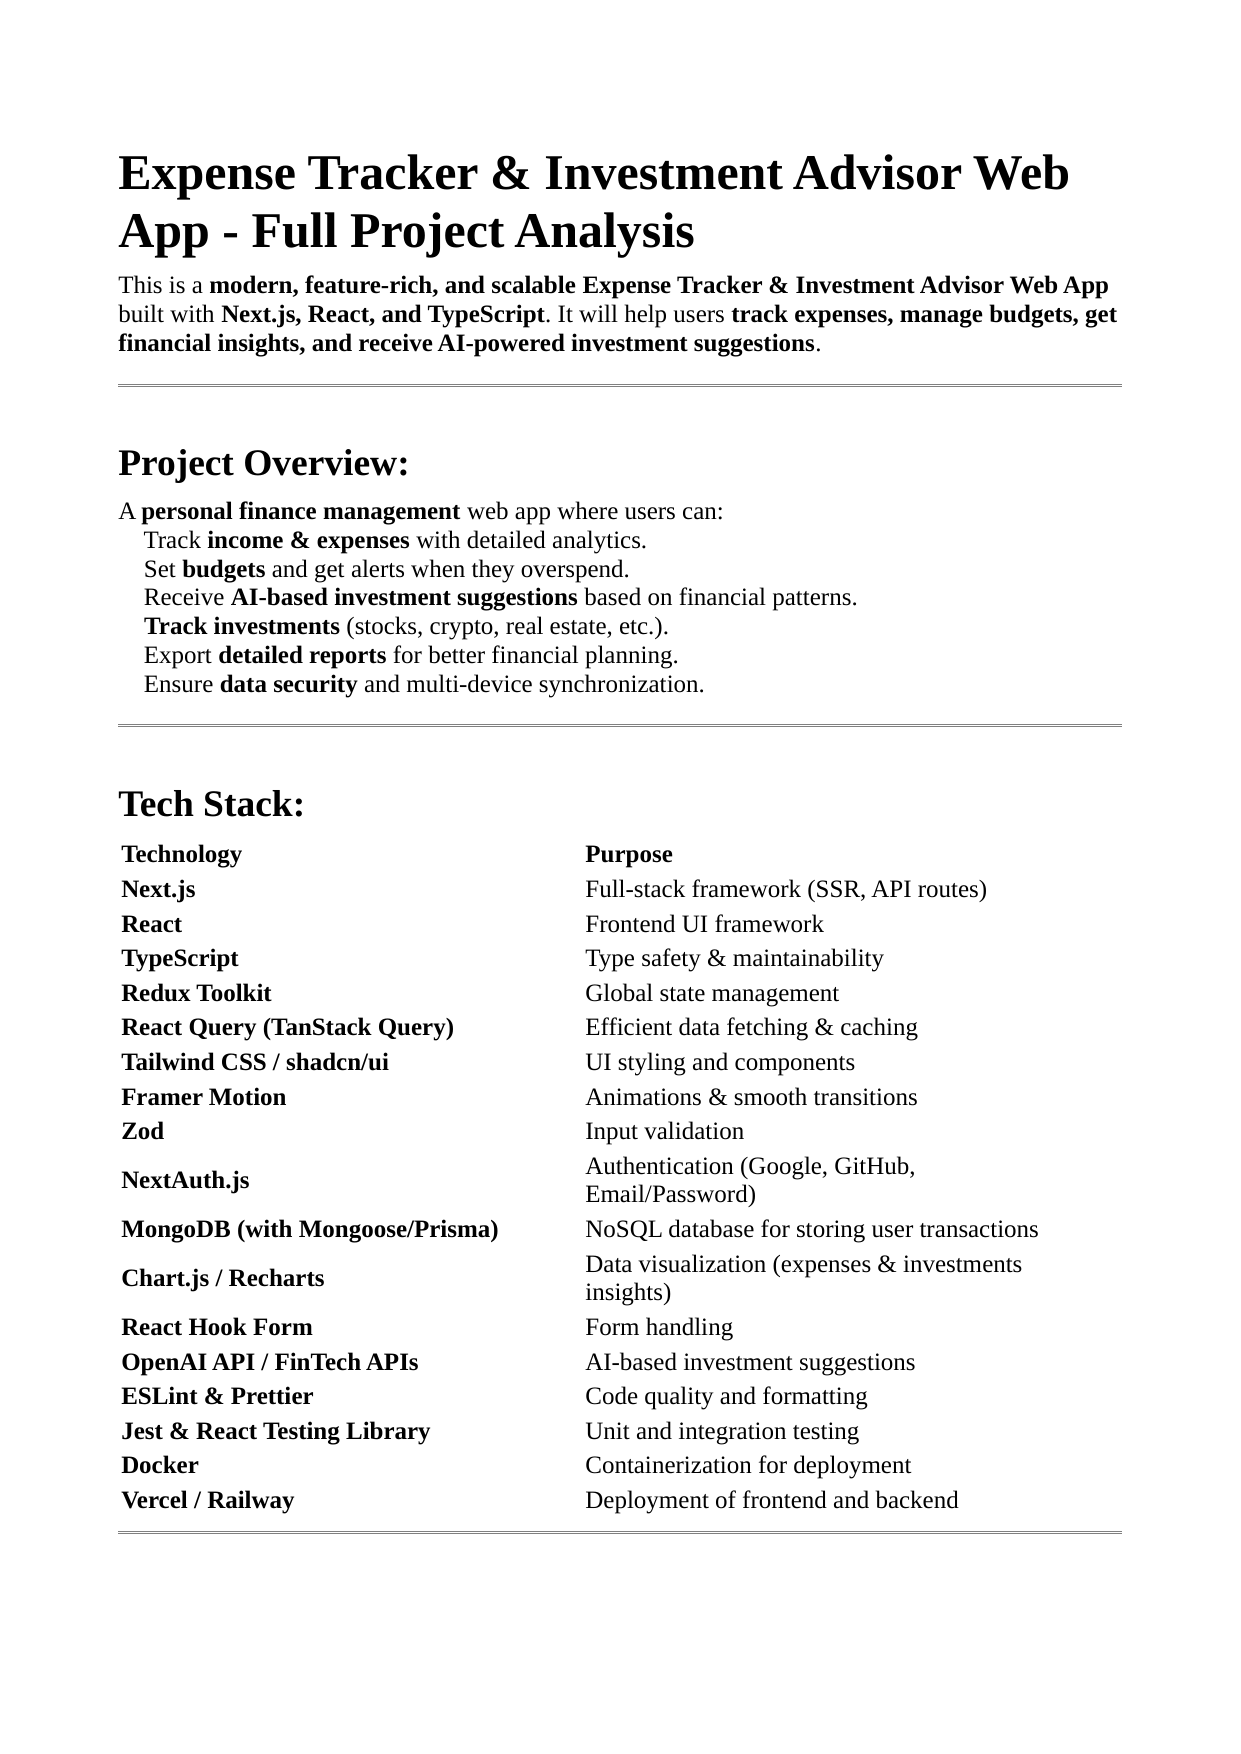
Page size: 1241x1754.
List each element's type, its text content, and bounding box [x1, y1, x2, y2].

table_cell Type safety & maintainability [582, 940, 1048, 975]
table_cell Code quality and formatting [582, 1378, 1048, 1413]
table_cell Deployment of frontend and backend [582, 1482, 1048, 1517]
table_cell Data visualization (expenses & investments insights) [582, 1246, 1048, 1309]
table_cell React Query (TanStack Query) [118, 1010, 582, 1044]
table_cell Docker [118, 1448, 582, 1482]
table_cell NextAuth.js [118, 1148, 582, 1211]
table_cell Authentication (Google, GitHub, Email/Password) [582, 1148, 1048, 1211]
table_cell AI-based investment suggestions [582, 1344, 1048, 1378]
text A personal finance management web app where users can: ✅ Track income & expenses with detailed analytics. ✅ Set budgets and get alerts when they overspend. ✅ Receive AI-based investment suggestions based on financial patterns. ✅ Track investments (stocks, crypto, real estate, etc.). ✅ Export detailed reports for better financial planning. ✅ Ensure data security and multi-device synchronization. [118, 496, 1122, 697]
table_cell React Hook Form [118, 1309, 582, 1344]
table_cell Vercel / Railway [118, 1482, 582, 1517]
table_cell Efficient data fetching & caching [582, 1010, 1048, 1044]
table_cell Redux Toolkit [118, 975, 582, 1009]
subtitle Tech Stack: [118, 781, 1122, 824]
subtitle Project Overview: [118, 441, 1122, 484]
table_cell MongoDB (with Mongoose/Prisma) [118, 1211, 582, 1246]
table_cell Next.js [118, 871, 582, 906]
text This is a modern, feature-rich, and scalable Expense Tracker & Investment Advisor Web App built with Next.js, React, and TypeScript. It will help users track expenses, manage budgets, get financial insights, and receive AI-powered investment suggestions. [118, 271, 1122, 357]
table_cell Animations & smooth transitions [582, 1079, 1048, 1113]
table_cell Jest & React Testing Library [118, 1413, 582, 1447]
table_cell Zod [118, 1113, 582, 1148]
table_cell OpenAI API / FinTech APIs [118, 1344, 582, 1378]
table_cell Tailwind CSS / shadcn/ui [118, 1044, 582, 1079]
subtitle Expense Tracker & Investment Advisor Web App - Full Project Analysis [118, 143, 1122, 258]
table_cell Framer Motion [118, 1079, 582, 1113]
table_cell React [118, 906, 582, 940]
table_cell UI styling and components [582, 1044, 1048, 1079]
table_cell Frontend UI framework [582, 906, 1048, 940]
table_cell TypeScript [118, 940, 582, 975]
table_cell NoSQL database for storing user transactions [582, 1211, 1048, 1246]
table_cell Containerization for deployment [582, 1448, 1048, 1482]
table_cell Form handling [582, 1309, 1048, 1344]
table_cell Full-stack framework (SSR, API routes) [582, 871, 1048, 906]
table_cell Global state management [582, 975, 1048, 1009]
table_cell Input validation [582, 1113, 1048, 1148]
table_cell Chart.js / Recharts [118, 1246, 582, 1309]
table_cell Unit and integration testing [582, 1413, 1048, 1447]
table_header Technology [118, 837, 582, 871]
table_header Purpose [582, 837, 1048, 871]
table_cell ESLint & Prettier [118, 1378, 582, 1413]
